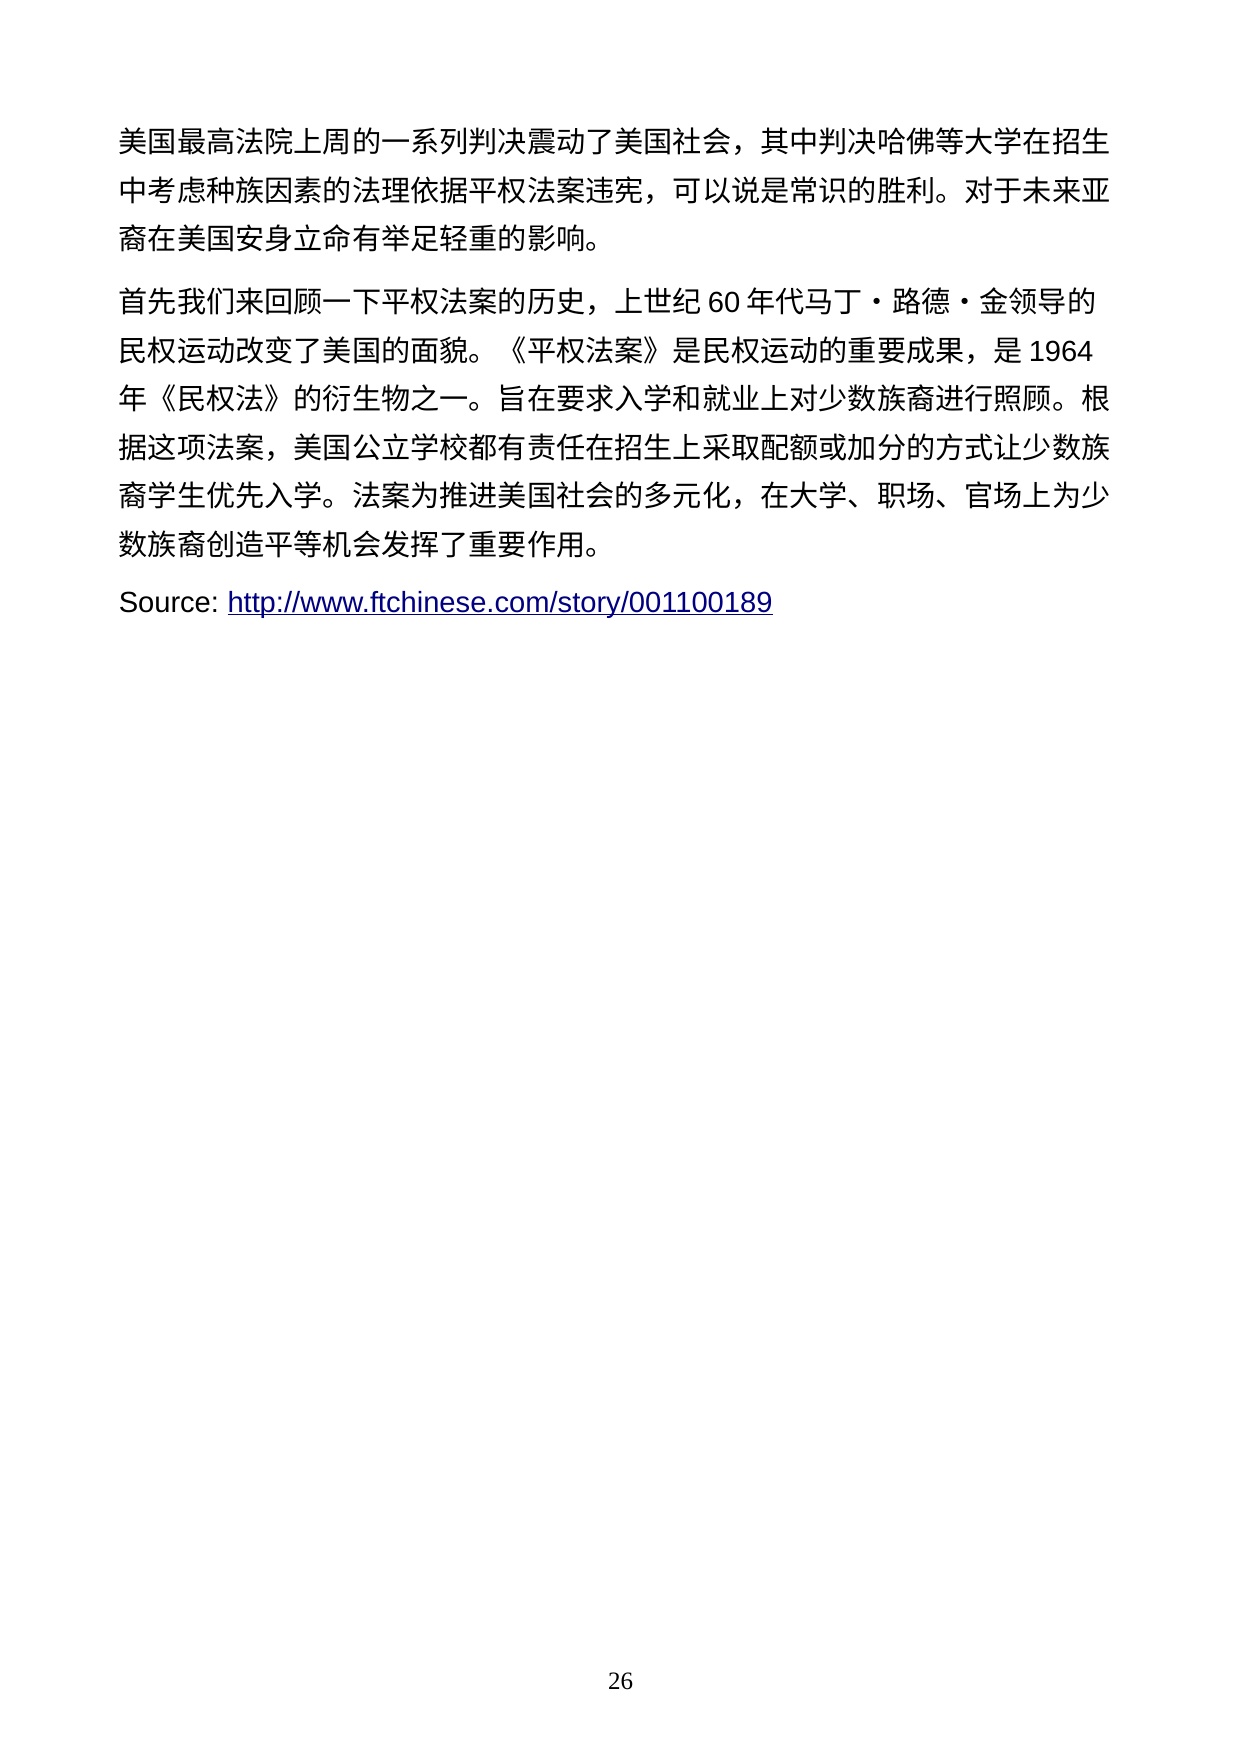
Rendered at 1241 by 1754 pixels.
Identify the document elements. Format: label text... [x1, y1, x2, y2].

text 美国最高法院上周的一系列判决震动了美国社会，其中判决哈佛等大学在招生中考虑种族因素的法理依据平权法案违宪，可以说是常识的胜利。对于未来亚裔在美国安身立命有举足轻重的影响。 [118, 118, 1122, 258]
text Source: http://www.ftchinese.com/story/001100189 [118, 584, 1122, 618]
text 首先我们来回顾一下平权法案的历史，上世纪60年代马丁•路德•金领导的民权运动改变了美国的面貌。《平权法案》是民权运动的重要成果，是1964年《民权法》的衍生物之一。旨在要求入学和就业上对少数族裔进行照顾。根据这项法案，美国公立学校都有责任在招生上采取配额或加分的方式让少数族裔学生优先入学。法案为推进美国社会的多元化，在大学、职场、官场上为少数族裔创造平等机会发挥了重要作用。 [118, 279, 1122, 564]
